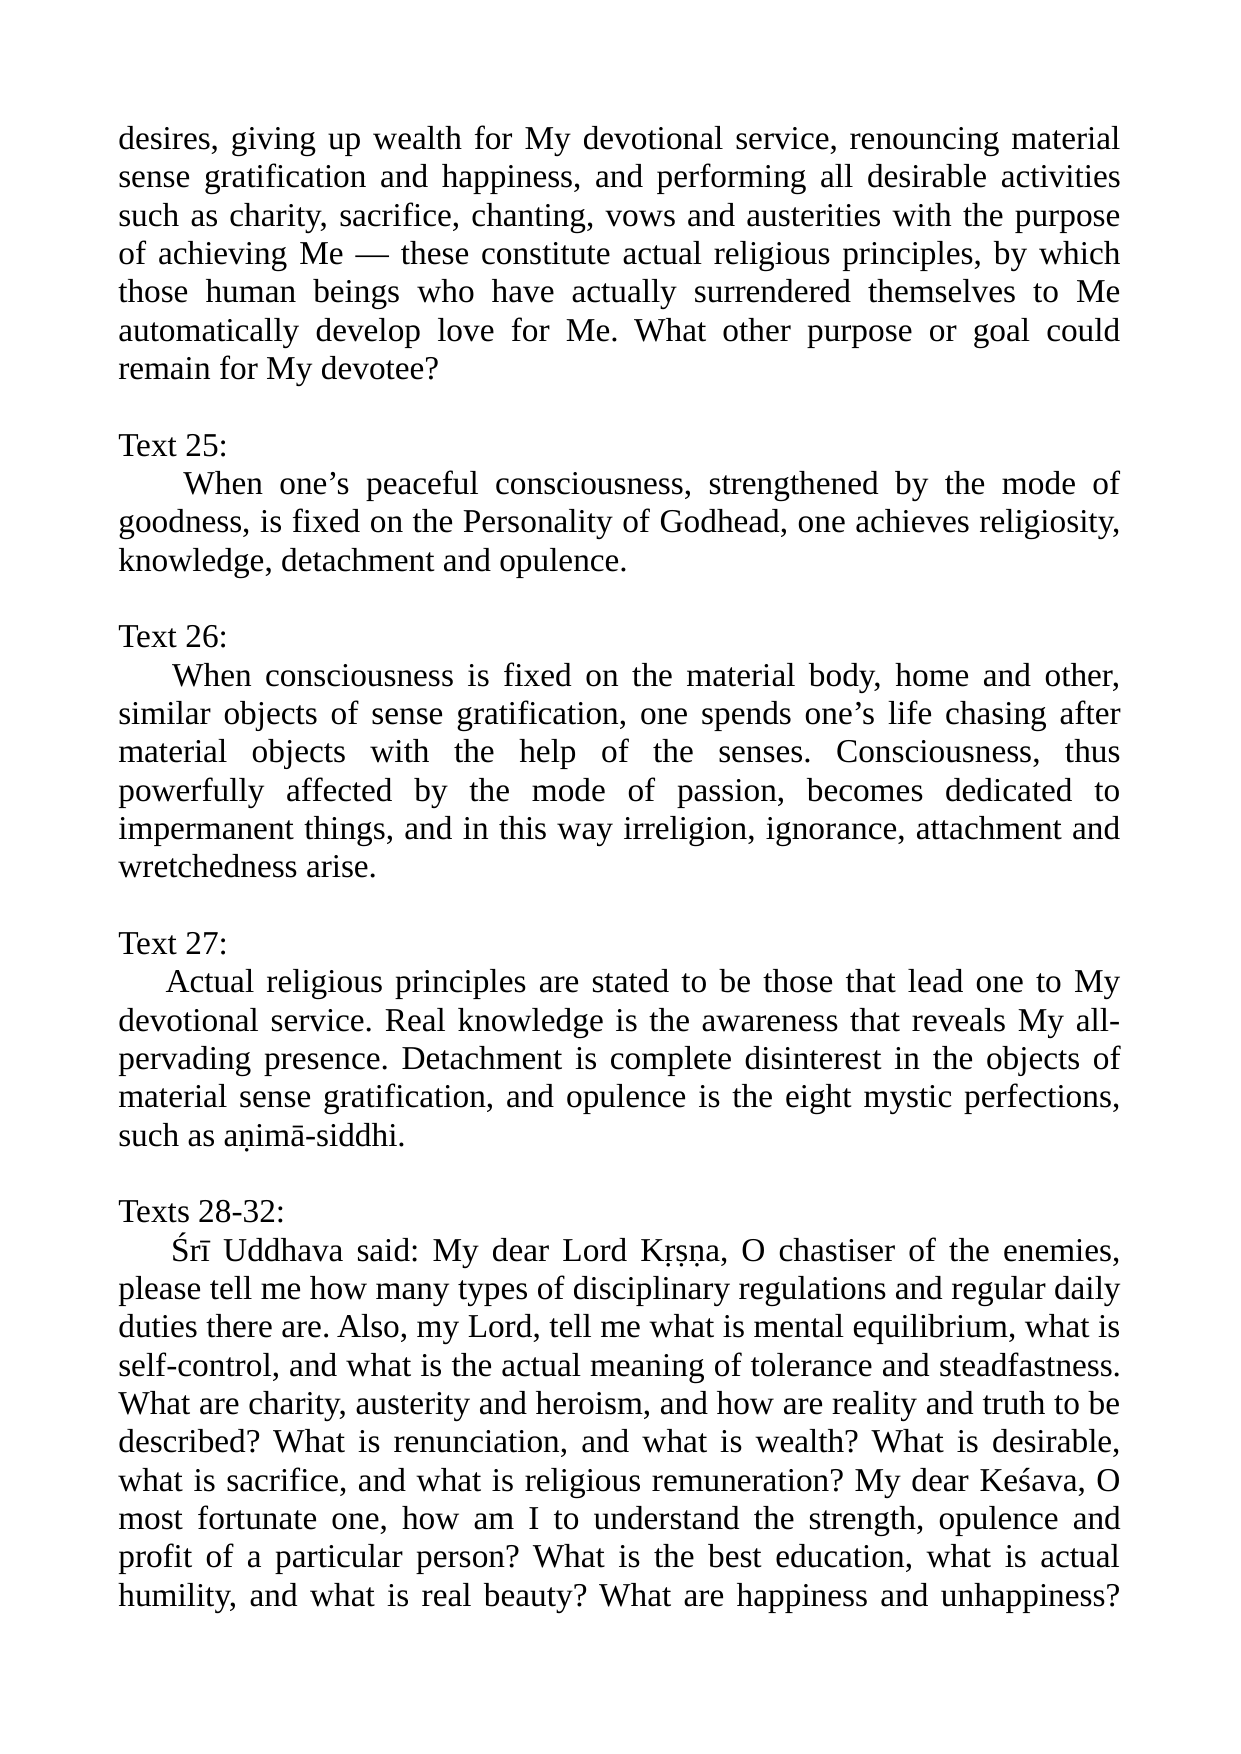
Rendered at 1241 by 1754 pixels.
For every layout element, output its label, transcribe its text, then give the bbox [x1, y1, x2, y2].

text Text 26: [118, 616, 1122, 655]
text desires, giving up wealth for My devotional service, renouncing material sense gratification and happiness, and performing all desirable activities such as charity, sacrifice, chanting, vows and austerities with the purpose of achieving Me — these constitute actual religious principles, by which those human beings who have actually surrendered themselves to Me automatically develop love for Me. What other purpose or goal could remain for My devotee? [118, 118, 1122, 386]
text Text 27: [118, 923, 1122, 961]
text When one’s peaceful consciousness, strengthened by the mode of goodness, is fixed on the Personality of Godhead, one achieves religiosity, knowledge, detachment and opulence. [118, 463, 1122, 578]
text Text 25: [118, 425, 1122, 463]
text Texts 28-32: [118, 1191, 1122, 1230]
text When consciousness is fixed on the material body, home and other, similar objects of sense gratification, one spends one’s life chasing after material objects with the help of the senses. Consciousness, thus powerfully affected by the mode of passion, becomes dedicated to impermanent things, and in this way irreligion, ignorance, attachment and wretchedness arise. [118, 655, 1122, 885]
text Actual religious principles are stated to be those that lead one to My devotional service. Real knowledge is the awareness that reveals My all-pervading presence. Detachment is complete disinterest in the objects of material sense gratification, and opulence is the eight mystic perfections, such as aṇimā-siddhi. [118, 961, 1122, 1153]
text Śrī Uddhava said: My dear Lord Kṛṣṇa, O chastiser of the enemies, please tell me how many types of disciplinary regulations and regular daily duties there are. Also, my Lord, tell me what is mental equilibrium, what is self-control, and what is the actual meaning of tolerance and steadfastness. What are charity, austerity and heroism, and how are reality and truth to be described? What is renunciation, and what is wealth? What is desirable, what is sacrifice, and what is religious remuneration? My dear Keśava, O most fortunate one, how am I to understand the strength, opulence and profit of a particular person? What is the best education, what is actual humility, and what is real beauty? What are happiness and unhappiness? [118, 1230, 1122, 1613]
